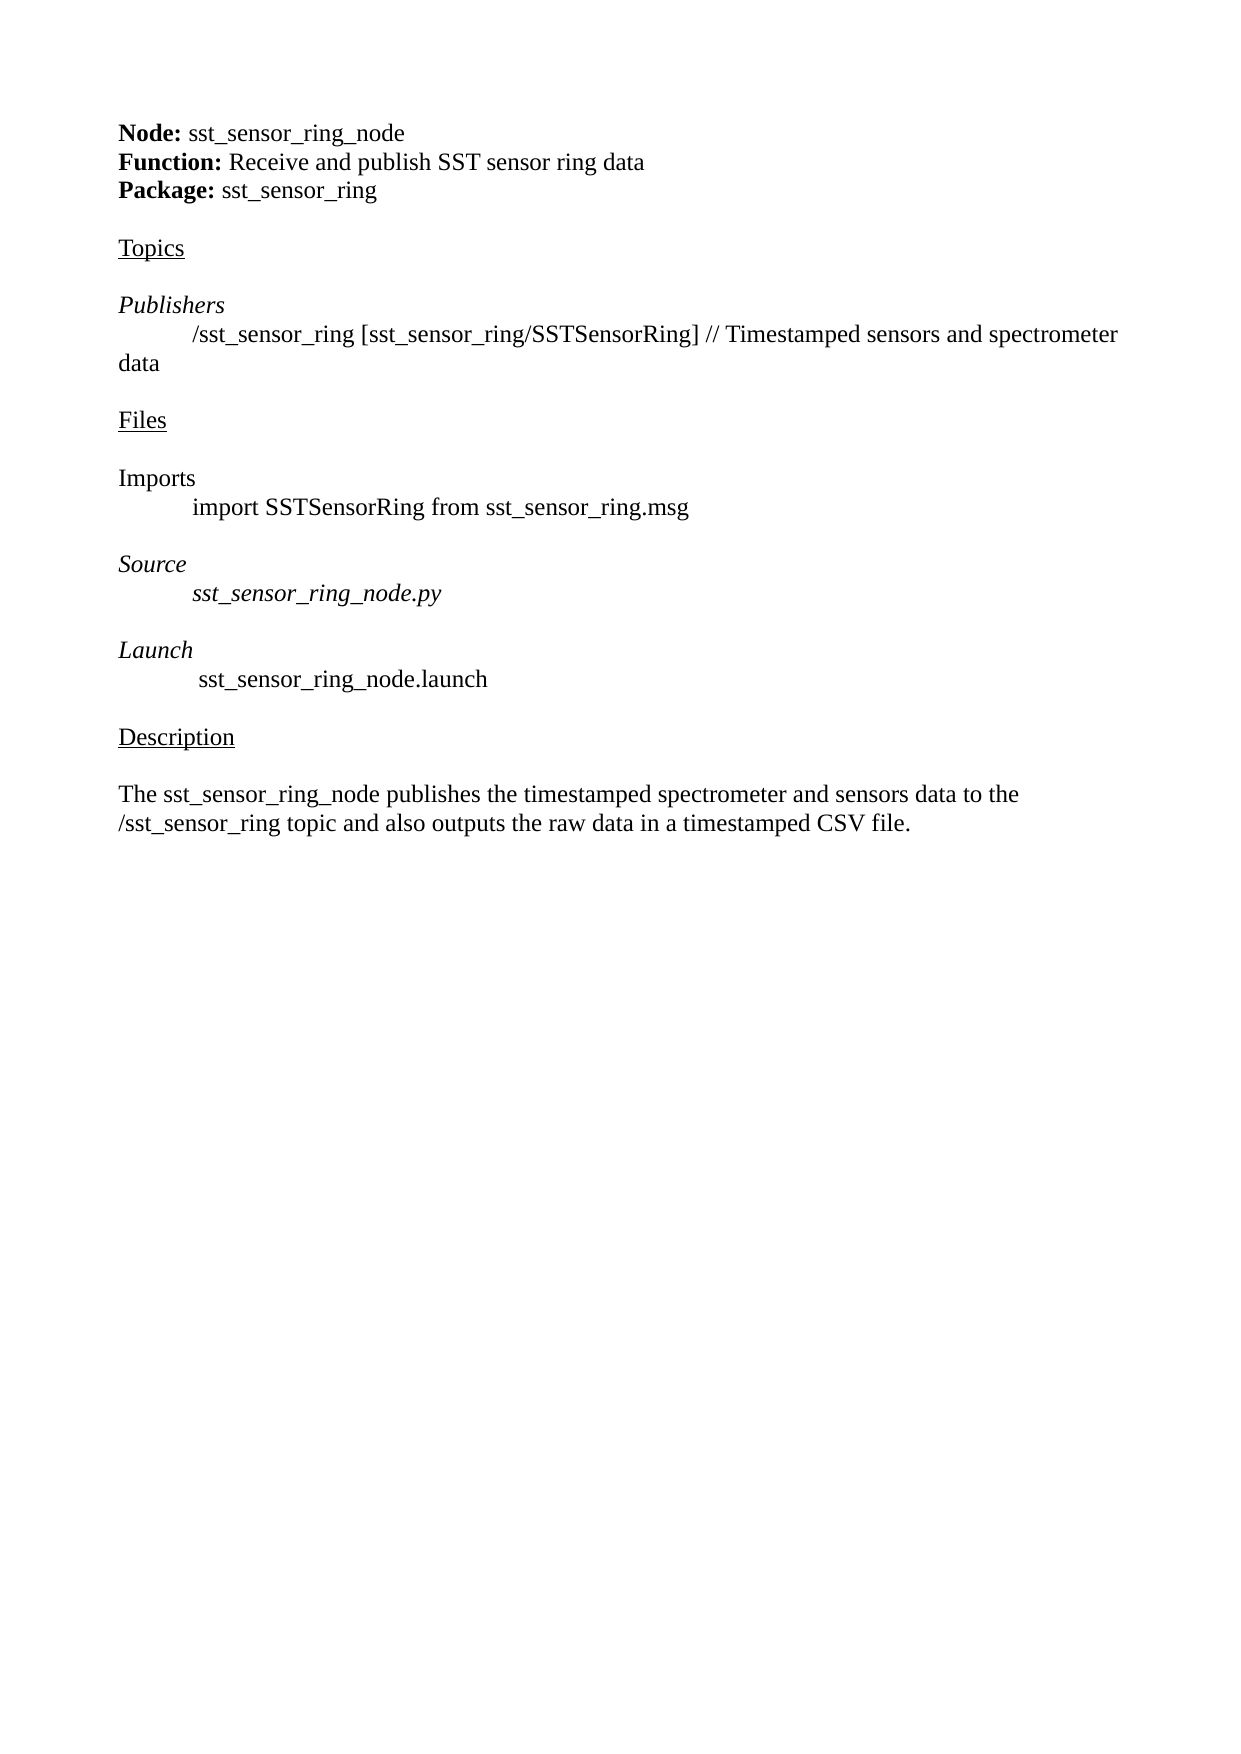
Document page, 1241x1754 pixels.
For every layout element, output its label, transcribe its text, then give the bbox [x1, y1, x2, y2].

text Node: sst_sensor_ring_node [118, 118, 1122, 147]
text Files [118, 406, 1122, 434]
text The sst_sensor_ring_node publishes the timestamped spectrometer and sensors data to the /sst_sensor_ring topic and also outputs the raw data in a timestamped CSV file. [118, 779, 1122, 837]
text Package: sst_sensor_ring [118, 176, 1122, 204]
text import SSTSensorRing from sst_sensor_ring.msg [118, 492, 1122, 521]
text Launch [118, 636, 1122, 664]
text /sst_sensor_ring [sst_sensor_ring/SSTSensorRing] // Timestamped sensors and spectrometer data [118, 319, 1122, 377]
text Publishers [118, 291, 1122, 319]
text Source [118, 549, 1122, 578]
text Function: Receive and publish SST sensor ring data [118, 147, 1122, 176]
text Imports [118, 463, 1122, 492]
text Description [118, 722, 1122, 751]
text sst_sensor_ring_node.launch [118, 664, 1122, 693]
text sst_sensor_ring_node.py [118, 578, 1122, 607]
text Topics [118, 233, 1122, 262]
